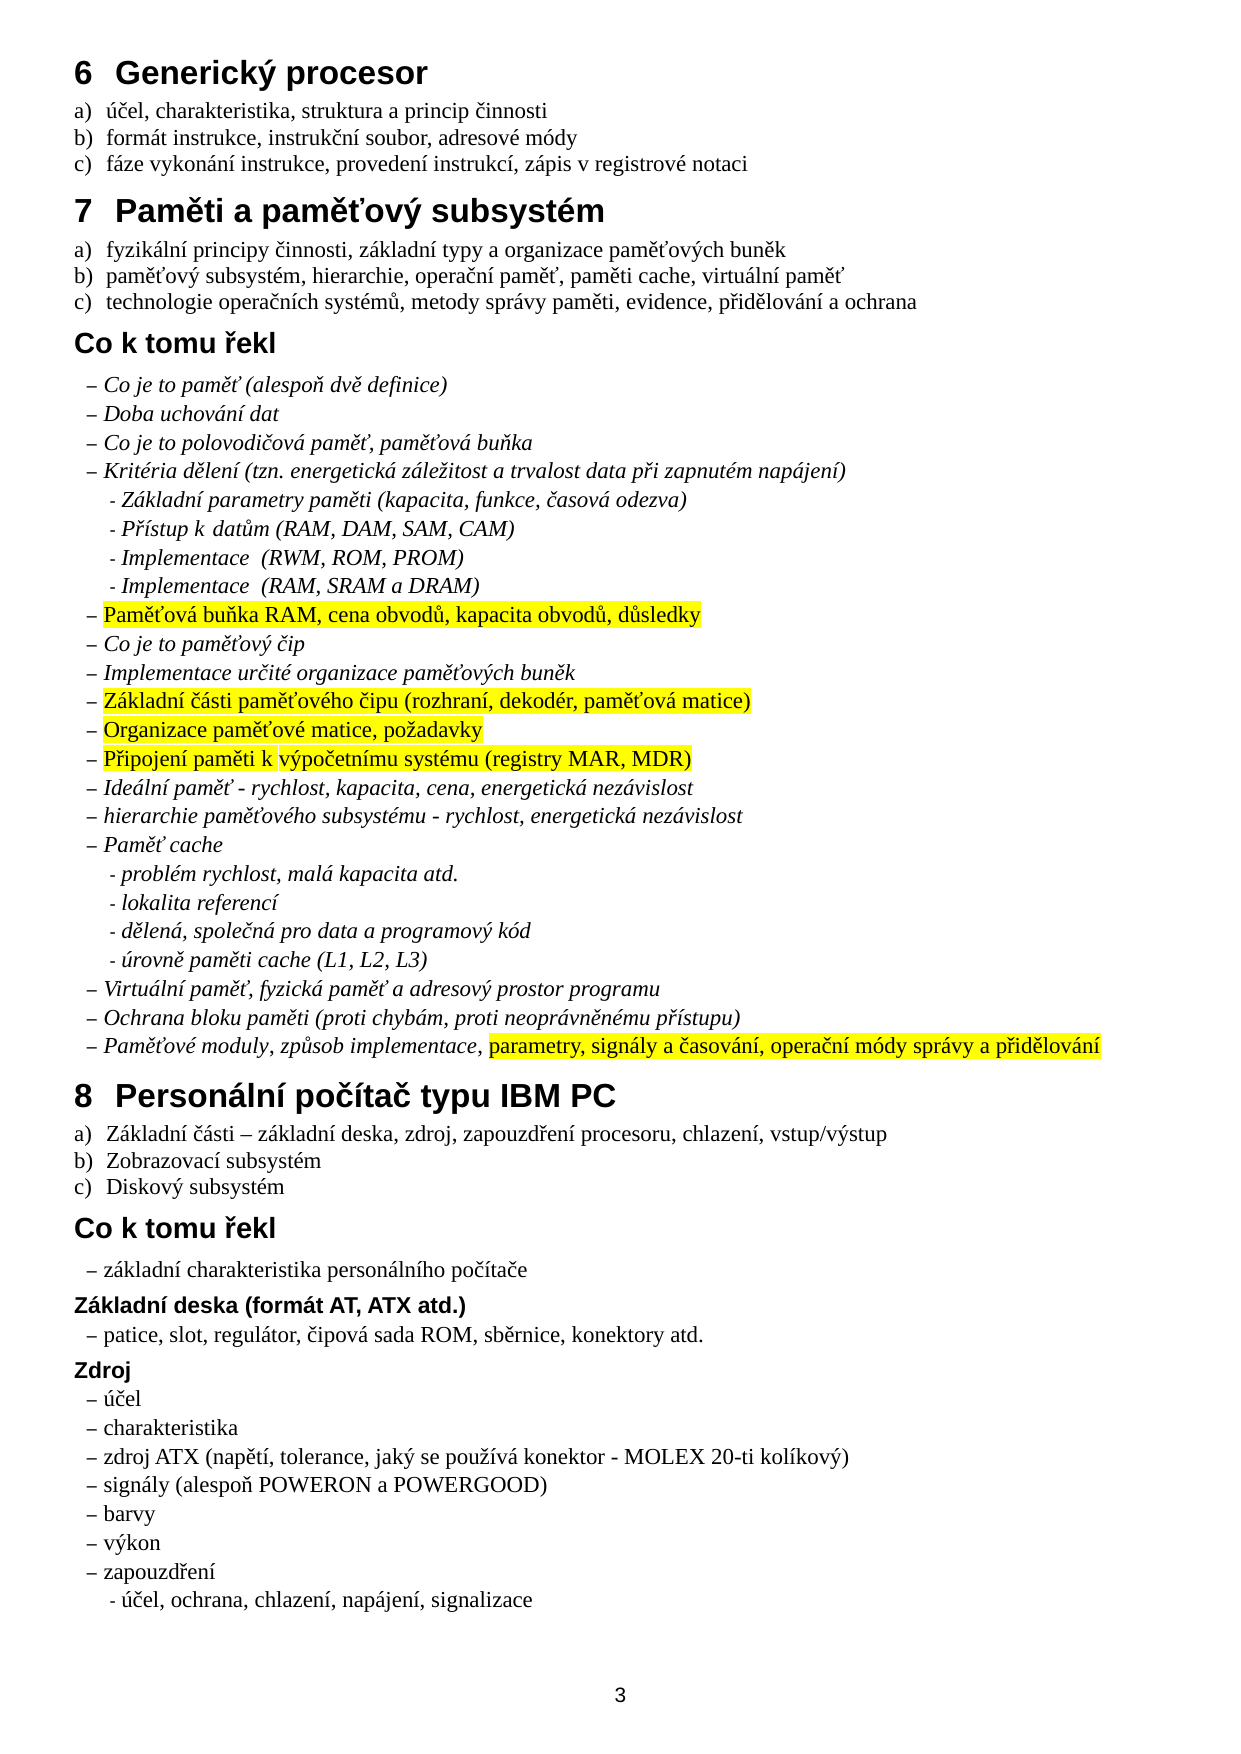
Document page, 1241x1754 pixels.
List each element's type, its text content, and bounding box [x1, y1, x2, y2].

list výkon [86, 1529, 1166, 1555]
list signály (alespoň POWERON a POWERGOOD) [86, 1472, 1166, 1498]
list Základní části – základní deska, zdroj, zapouzdření procesoru, chlazení, vstup/výstup [74, 1121, 1166, 1147]
list Paměťová buňka RAM, cena obvodů, kapacita obvodů, důsledky [86, 601, 1166, 628]
list paměťový subsystém, hierarchie, operační paměť, paměti cache, virtuální paměť [74, 262, 1166, 288]
list Implementace (RAM, SRAM a DRAM) [109, 573, 1166, 599]
subtitle Paměti a paměťový subsystém [74, 191, 1166, 230]
list základní charakteristika personálního počítače [86, 1256, 1166, 1282]
list dělená, společná pro data a programový kód [109, 918, 1166, 944]
list Co je to paměť (alespoň dvě definice) [86, 371, 1166, 398]
subtitle Co k tomu řekl [74, 1211, 1166, 1245]
subtitle Co k tomu řekl [74, 327, 1166, 360]
list Paměťové moduly, způsob implementace, parametry, signály a časování, operační módy správy a přidělování [86, 1033, 1166, 1059]
list Zobrazovací subsystém [74, 1147, 1166, 1173]
subtitle Zdroj [74, 1357, 1166, 1383]
list Co je to paměťový čip [86, 630, 1166, 656]
list účel [86, 1385, 1166, 1412]
subtitle Generický procesor [74, 53, 1166, 92]
list Paměť cache [86, 831, 1166, 858]
list patice, slot, regulátor, čipová sada ROM, sběrnice, konektory atd. [86, 1321, 1166, 1347]
list Co je to polovodičová paměť, paměťová buňka [86, 429, 1166, 455]
list Diskový subsystém [74, 1173, 1166, 1199]
list Implementace určité organizace paměťových buněk [86, 659, 1166, 685]
list účel, ochrana, chlazení, napájení, signalizace [109, 1587, 1166, 1613]
list zdroj ATX (napětí, tolerance, jaký se používá konektor - MOLEX 20-ti kolíkový) [86, 1443, 1166, 1469]
subtitle Personální počítač typu IBM PC [74, 1076, 1166, 1114]
list Připojení paměti k výpočetnímu systému (registry MAR, MDR) [86, 745, 1166, 771]
list Základní části paměťového čipu (rozhraní, dekodér, paměťová matice) [86, 688, 1166, 714]
list Kritéria dělení (tzn. energetická záležitost a trvalost data při zapnutém napájení) [86, 458, 1166, 484]
list fyzikální principy činnosti, základní typy a organizace paměťových buněk [74, 236, 1166, 262]
list Základní parametry paměti (kapacita, funkce, časová odezva) [109, 486, 1166, 513]
list hierarchie paměťového subsystému - rychlost, energetická nezávislost [86, 803, 1166, 829]
list zapouzdření [86, 1558, 1166, 1584]
list Ochrana bloku paměti (proti chybám, proti neoprávněnému přístupu) [86, 1004, 1166, 1030]
list Přístup k datům (RAM, DAM, SAM, CAM) [109, 515, 1166, 541]
list Ideální paměť - rychlost, kapacita, cena, energetická nezávislost [86, 774, 1166, 800]
list Doba uchování dat [86, 400, 1166, 426]
list lokalita referencí [109, 889, 1166, 915]
list formát instrukce, instrukční soubor, adresové módy [74, 124, 1166, 150]
list technologie operačních systémů, metody správy paměti, evidence, přidělování a ochrana [74, 288, 1166, 315]
list účel, charakteristika, struktura a princip činnosti [74, 97, 1166, 124]
list Virtuální paměť, fyzická paměť a adresový prostor programu [86, 975, 1166, 1001]
list Organizace paměťové matice, požadavky [86, 716, 1166, 743]
subtitle Základní deska (formát AT, ATX atd.) [74, 1292, 1166, 1318]
list fáze vykonání instrukce, provedení instrukcí, zápis v registrové notaci [74, 150, 1166, 177]
list úrovně paměti cache (L1, L2, L3) [109, 946, 1166, 973]
list barvy [86, 1500, 1166, 1527]
list charakteristika [86, 1414, 1166, 1440]
list Implementace (RWM, ROM, PROM) [109, 544, 1166, 570]
list problém rychlost, malá kapacita atd. [109, 860, 1166, 886]
